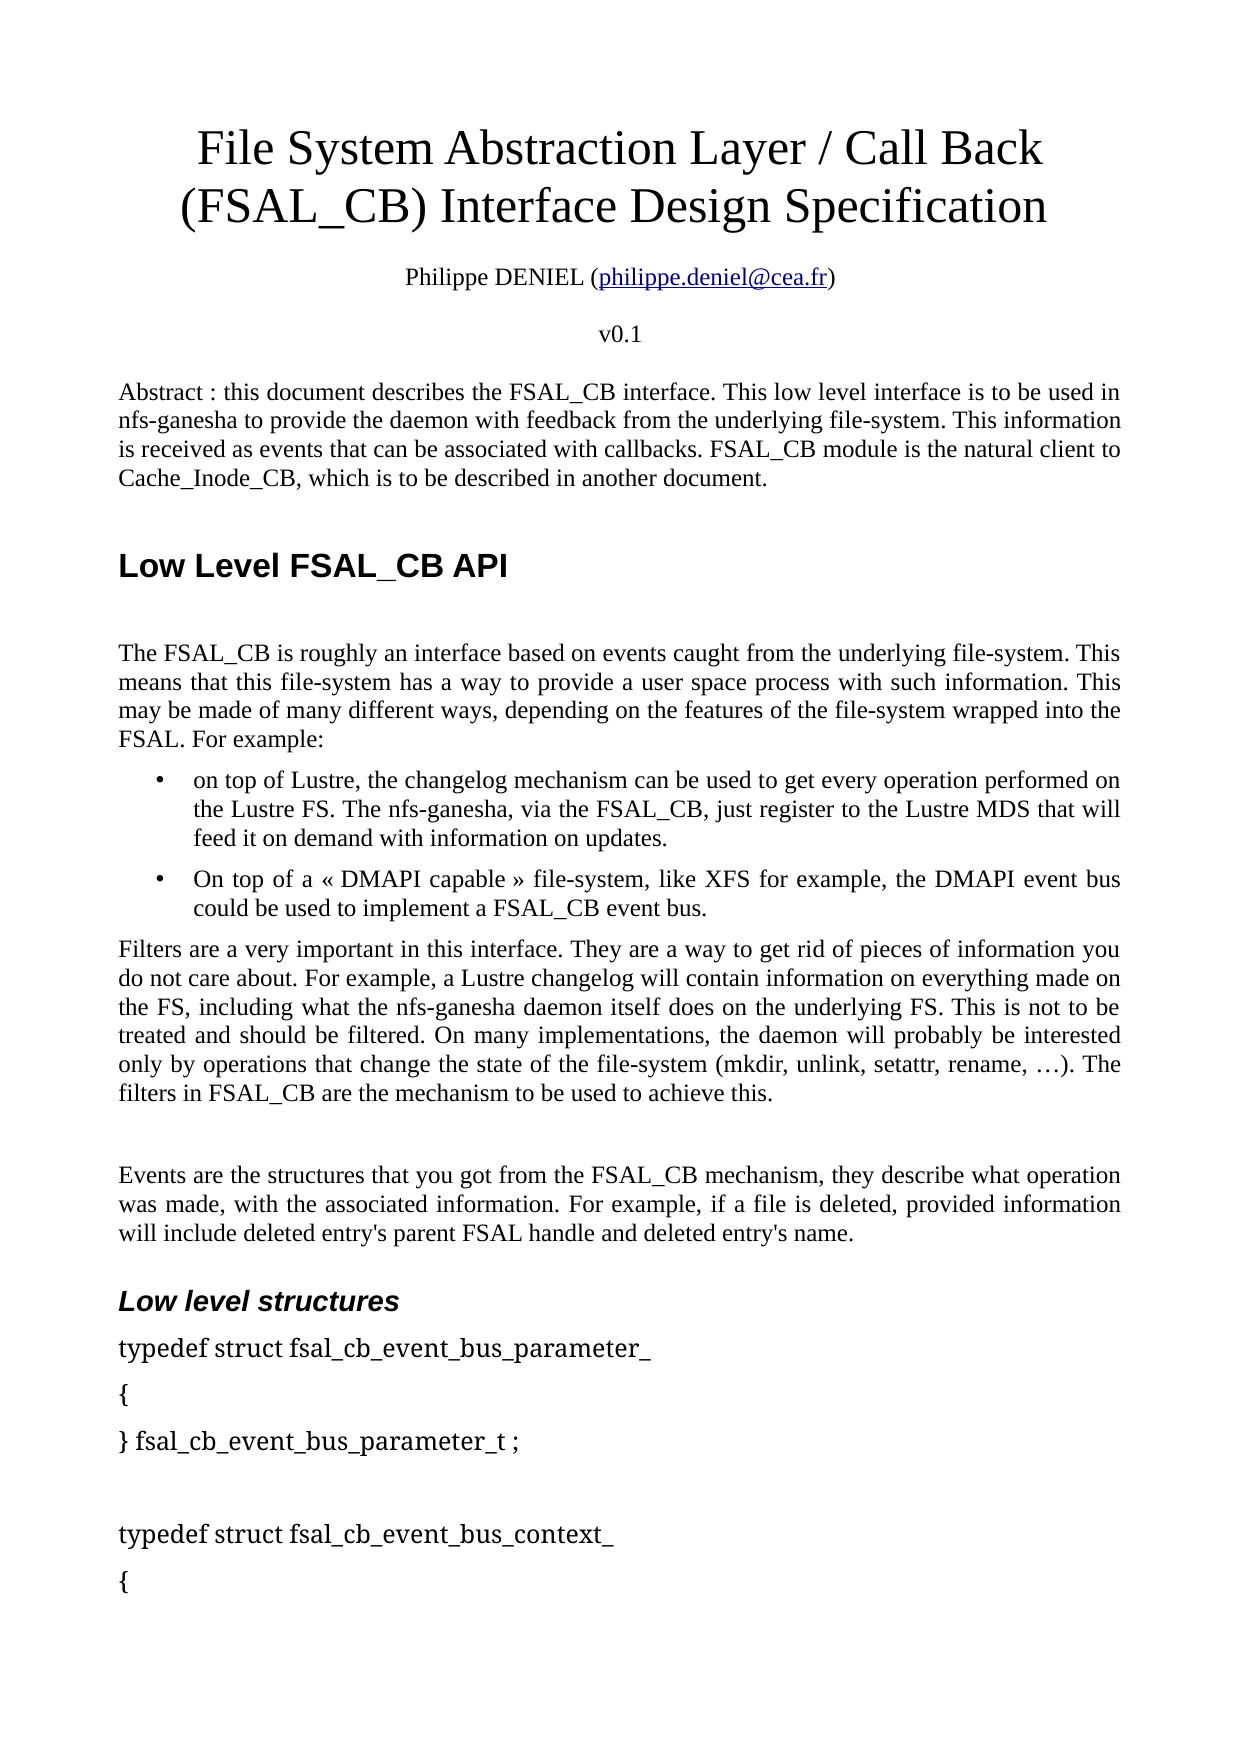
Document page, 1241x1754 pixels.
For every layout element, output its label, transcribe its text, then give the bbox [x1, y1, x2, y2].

text Philippe DENIEL (philippe.deniel@cea.fr) [118, 262, 1122, 291]
text typedef struct fsal_cb_event_bus_context_ [118, 1517, 1122, 1551]
text The FSAL_CB is roughly an interface based on events caught from the underlying file-system. This means that this file-system has a way to provide a user space process with such information. This may be made of many different ways, depending on the features of the file-system wrapped into the FSAL. For example: [118, 638, 1122, 753]
subtitle Low level structures [118, 1284, 1122, 1318]
text { [118, 1563, 1122, 1597]
list On top of a « DMAPI capable » file-system, like XFS for example, the DMAPI event bus could be used to implement a FSAL_CB event bus. [156, 864, 1122, 922]
subtitle Low Level FSAL_CB API [118, 546, 1122, 584]
text Filters are a very important in this interface. They are a way to get rid of pieces of information you do not care about. For example, a Lustre changelog will contain information on everything made on the FS, including what the nfs-ganesha daemon itself does on the underlying FS. This is not to be treated and should be filtered. On many implementations, the daemon will probably be interested only by operations that change the state of the file-system (mkdir, unlink, setattr, rename, …). The filters in FSAL_CB are the mechanism to be used to achieve this. [118, 934, 1122, 1107]
text v0.1 [118, 319, 1122, 348]
list on top of Lustre, the changelog mechanism can be used to get every operation performed on the Lustre FS. The nfs-ganesha, via the FSAL_CB, just register to the Lustre MDS that will feed it on demand with information on updates. [156, 766, 1122, 852]
text typedef struct fsal_cb_event_bus_parameter_ [118, 1330, 1122, 1364]
text File System Abstraction Layer / Call Back (FSAL_CB) Interface Design Specification [118, 118, 1122, 233]
text Abstract : this document describes the FSAL_CB interface. This low level interface is to be used in nfs-ganesha to provide the daemon with feedback from the underlying file-system. This information is received as events that can be associated with callbacks. FSAL_CB module is the natural client to Cache_Inode_CB, which is to be described in another document. [118, 377, 1122, 492]
text } fsal_cb_event_bus_parameter_t ; [118, 1423, 1122, 1457]
text Events are the structures that you got from the FSAL_CB mechanism, they describe what operation was made, with the associated information. For example, if a file is deleted, provided information will include deleted entry's parent FSAL handle and deleted entry's name. [118, 1161, 1122, 1247]
text { [118, 1377, 1122, 1411]
